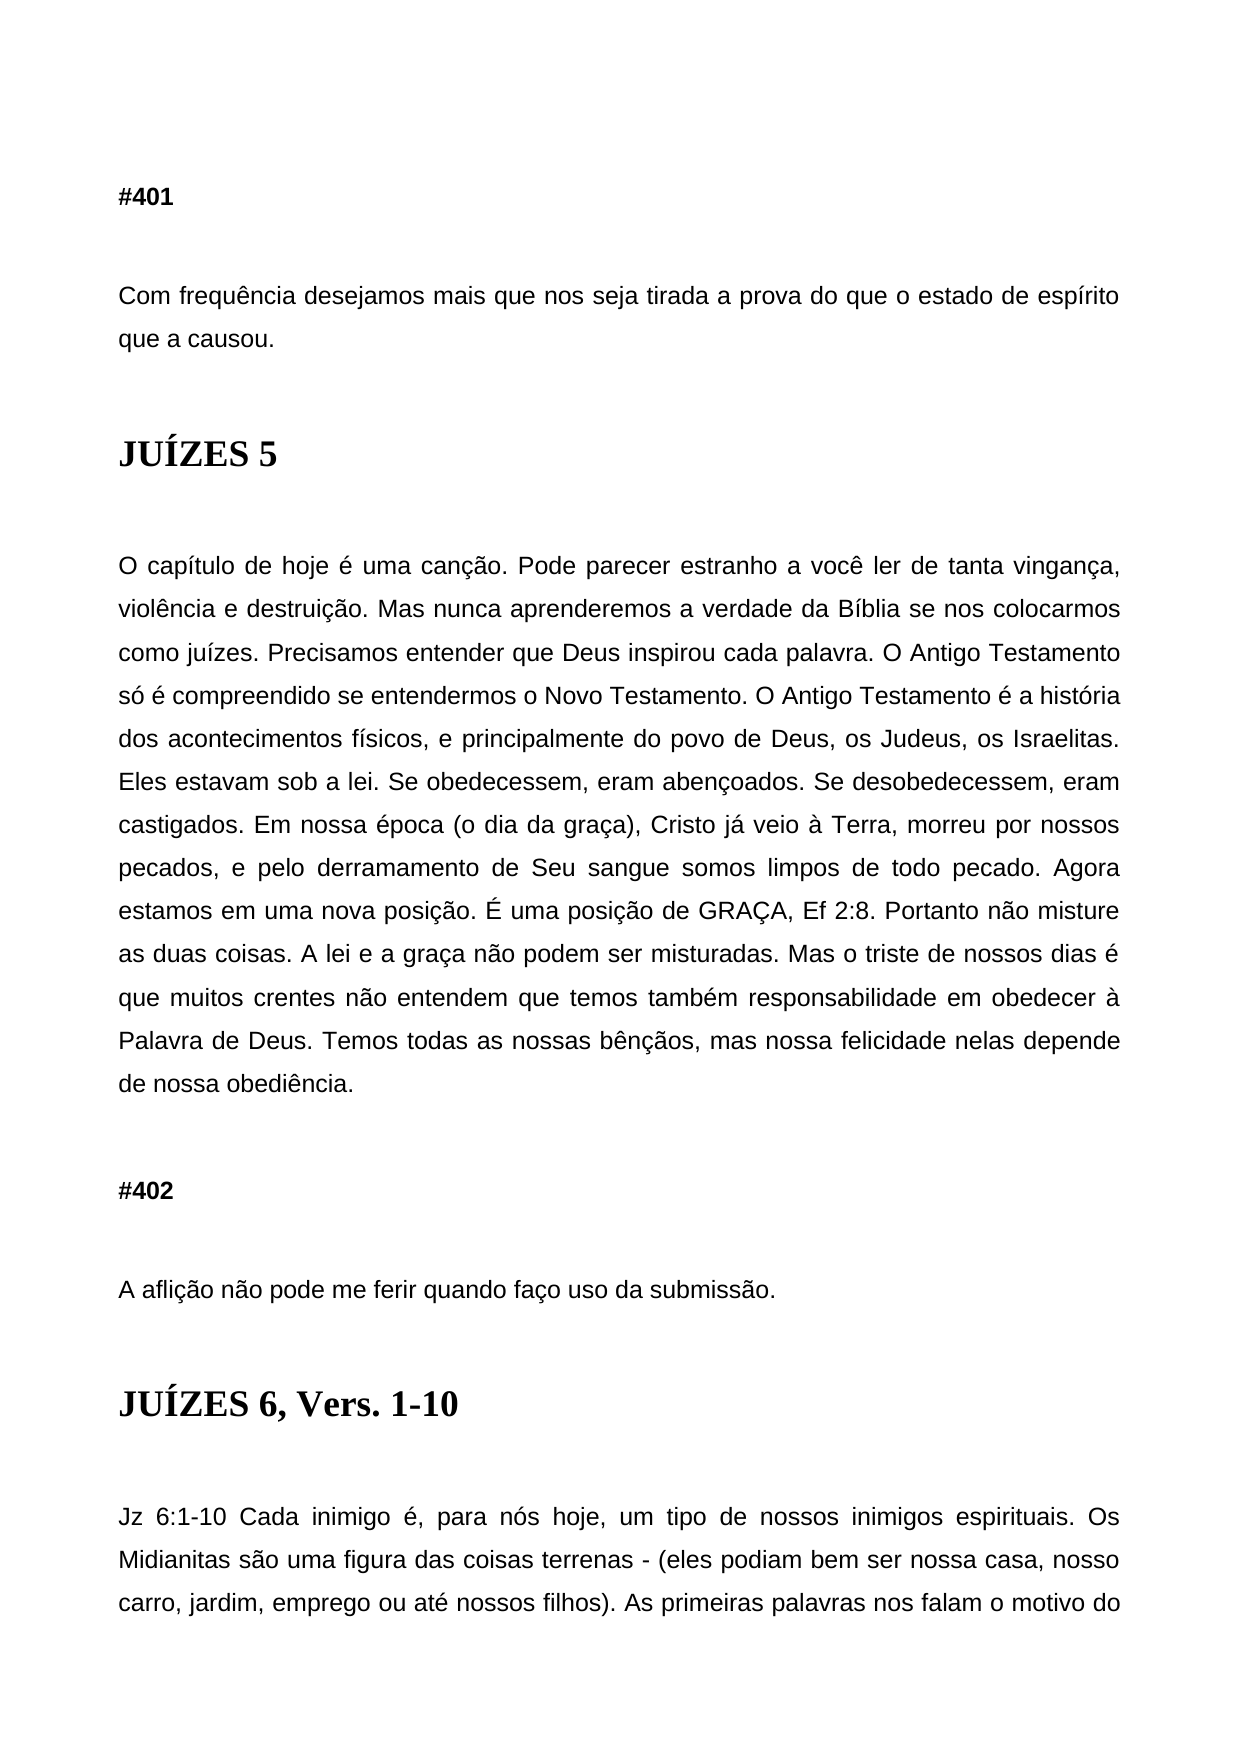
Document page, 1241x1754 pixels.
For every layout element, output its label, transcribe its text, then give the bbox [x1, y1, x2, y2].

subtitle JUÍZES 5 [118, 431, 1122, 474]
text Com frequência desejamos mais que nos seja tirada a prova do que o estado de espírito que a causou. [118, 281, 1122, 353]
text Jz 6:1-10 Cada inimigo é, para nós hoje, um tipo de nossos inimigos espirituais. Os Midianitas são uma figura das coisas terrenas - (eles podiam bem ser nossa casa, nosso carro, jardim, emprego ou até nossos filhos). As primeiras palavras nos falam o motivo do [118, 1502, 1122, 1617]
subtitle JUÍZES 6, Vers. 1-10 [118, 1382, 1122, 1425]
text O capítulo de hoje é uma canção. Pode parecer estranho a você ler de tanta vingança, violência e destruição. Mas nunca aprenderemos a verdade da Bíblia se nos colocarmos como juízes. Precisamos entender que Deus inspirou cada palavra. O Antigo Testamento só é compreendido se entendermos o Novo Testamento. O Antigo Testamento é a história dos acontecimentos físicos, e principalmente do povo de Deus, os Judeus, os Israelitas. Eles estavam sob a lei. Se obedecessem, eram abençoados. Se desobedecessem, eram castigados. Em nossa época (o dia da graça), Cristo já veio à Terra, morreu por nossos pecados, e pelo derramamento de Seu sangue somos limpos de todo pecado. Agora estamos em uma nova posição. É uma posição de GRAÇA, Ef 2:8. Portanto não misture as duas coisas. A lei e a graça não podem ser misturadas. Mas o triste de nossos dias é que muitos crentes não entendem que temos também responsabilidade em obedecer à Palavra de Deus. Temos todas as nossas bênçãos, mas nossa felicidade nelas depende de nossa obediência. [118, 551, 1122, 1098]
subtitle #401 [118, 182, 1122, 211]
subtitle #402 [118, 1176, 1122, 1205]
text A aflição não pode me ferir quando faço uso da submissão. [118, 1275, 1122, 1303]
